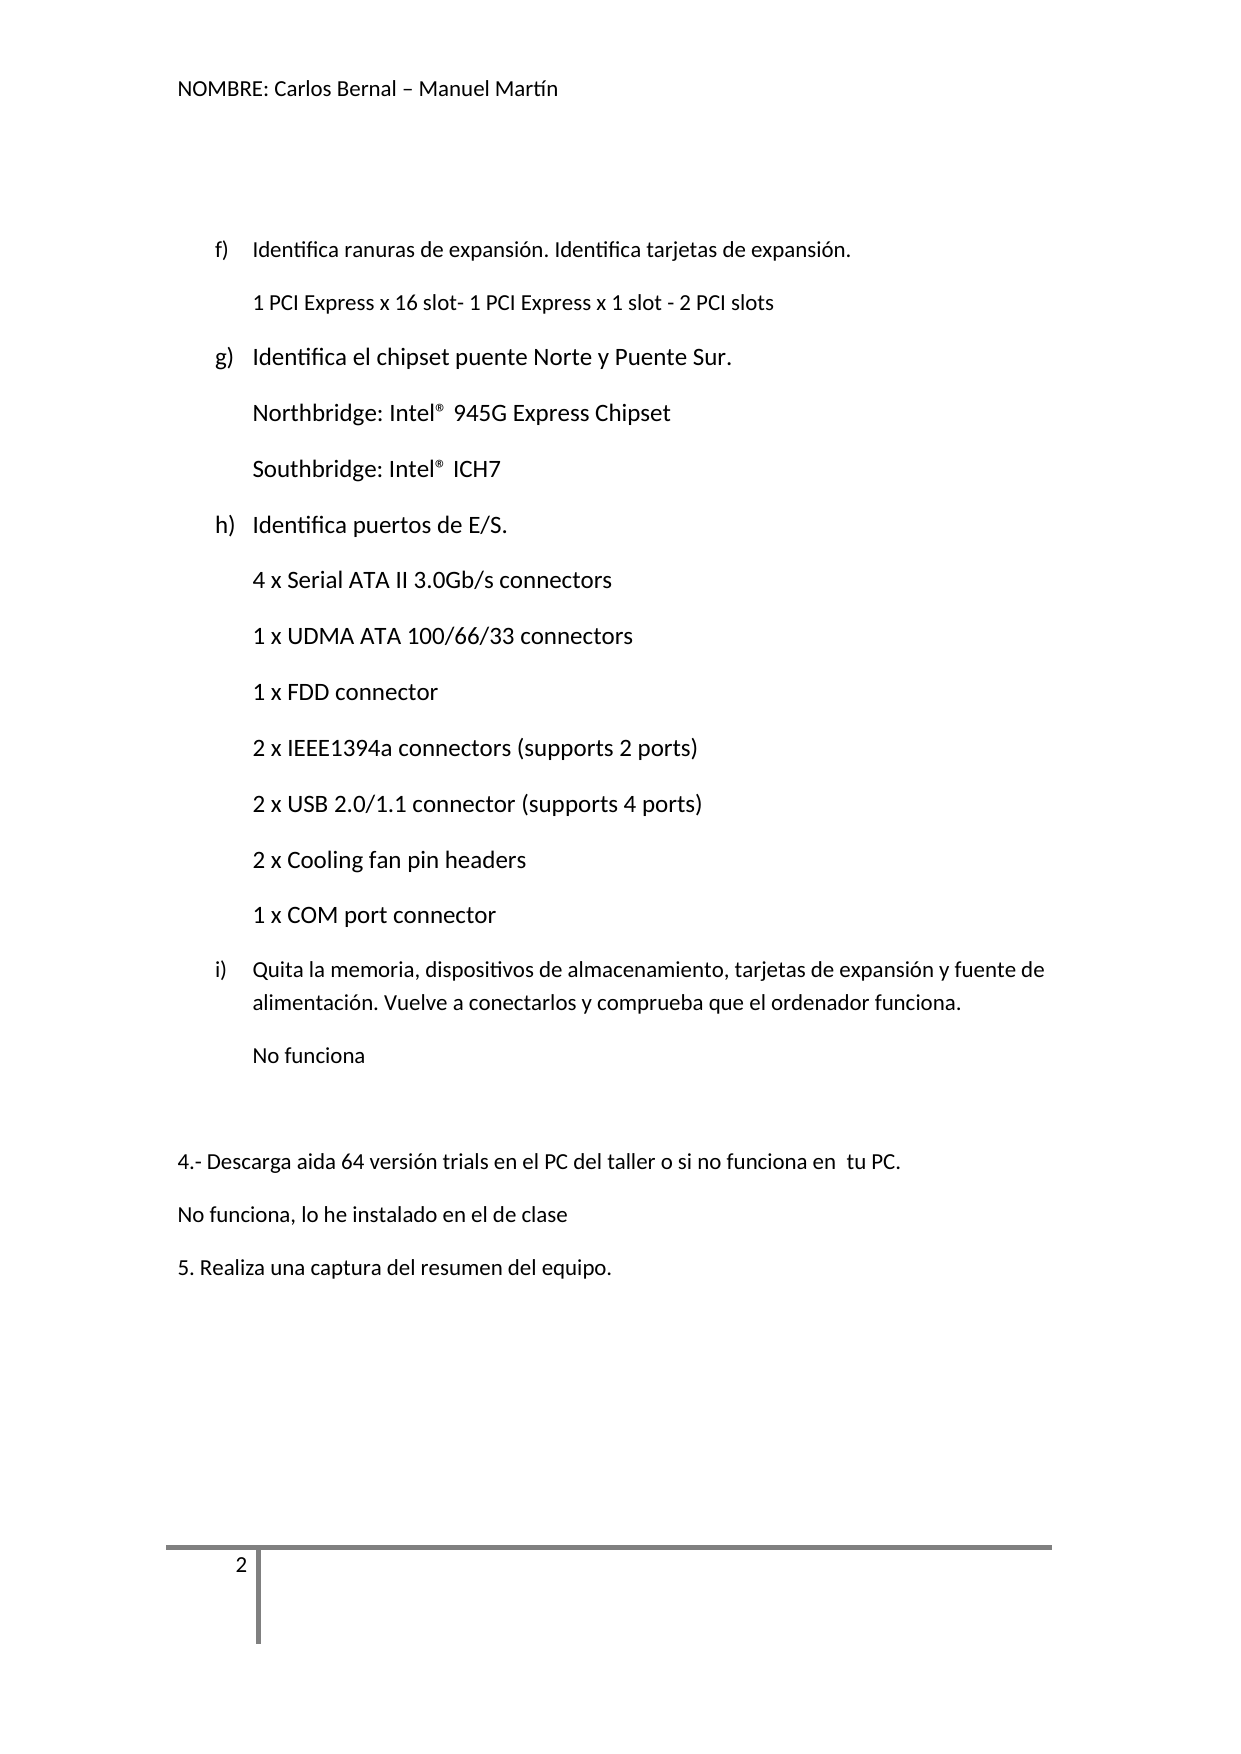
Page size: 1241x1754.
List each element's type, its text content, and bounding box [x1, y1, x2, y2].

list 1 x FDD connector [215, 676, 1063, 707]
text 5. Realiza una captura del resumen del equipo. [177, 1253, 1063, 1281]
list Identifica puertos de E/S. [215, 509, 1063, 539]
list 1 PCI Express x 16 slot- 1 PCI Express x 1 slot - 2 PCI slots [215, 288, 1063, 316]
text 4.- Descarga aida 64 versión trials en el PC del taller o si no funciona en tu PC. [177, 1147, 1063, 1175]
list No funciona [215, 1041, 1063, 1069]
list Identifica ranuras de expansión. Identifica tarjetas de expansión. [215, 235, 1063, 263]
list Northbridge: Intel® 945G Express Chipset [215, 397, 1063, 428]
list Quita la memoria, dispositivos de almacenamiento, tarjetas de expansión y fuente de alimentación. Vuelve a conectarlos y comprueba que el ordenador funciona. [215, 956, 1063, 1016]
list 1 x UDMA ATA 100/66/33 connectors [215, 621, 1063, 651]
text No funciona, lo he instalado en el de clase [177, 1200, 1063, 1228]
list 2 x Cooling fan pin headers [215, 844, 1063, 874]
list 4 x Serial ATA II 3.0Gb/s connectors [215, 565, 1063, 595]
list Southbridge: Intel® ICH7 [215, 453, 1063, 483]
list Identifica el chipset puente Norte y Puente Sur. [215, 341, 1063, 372]
list 2 x USB 2.0/1.1 connector (supports 4 ports) [215, 788, 1063, 818]
list 1 x COM port connector [215, 900, 1063, 930]
list 2 x IEEE1394a connectors (supports 2 ports) [215, 732, 1063, 763]
